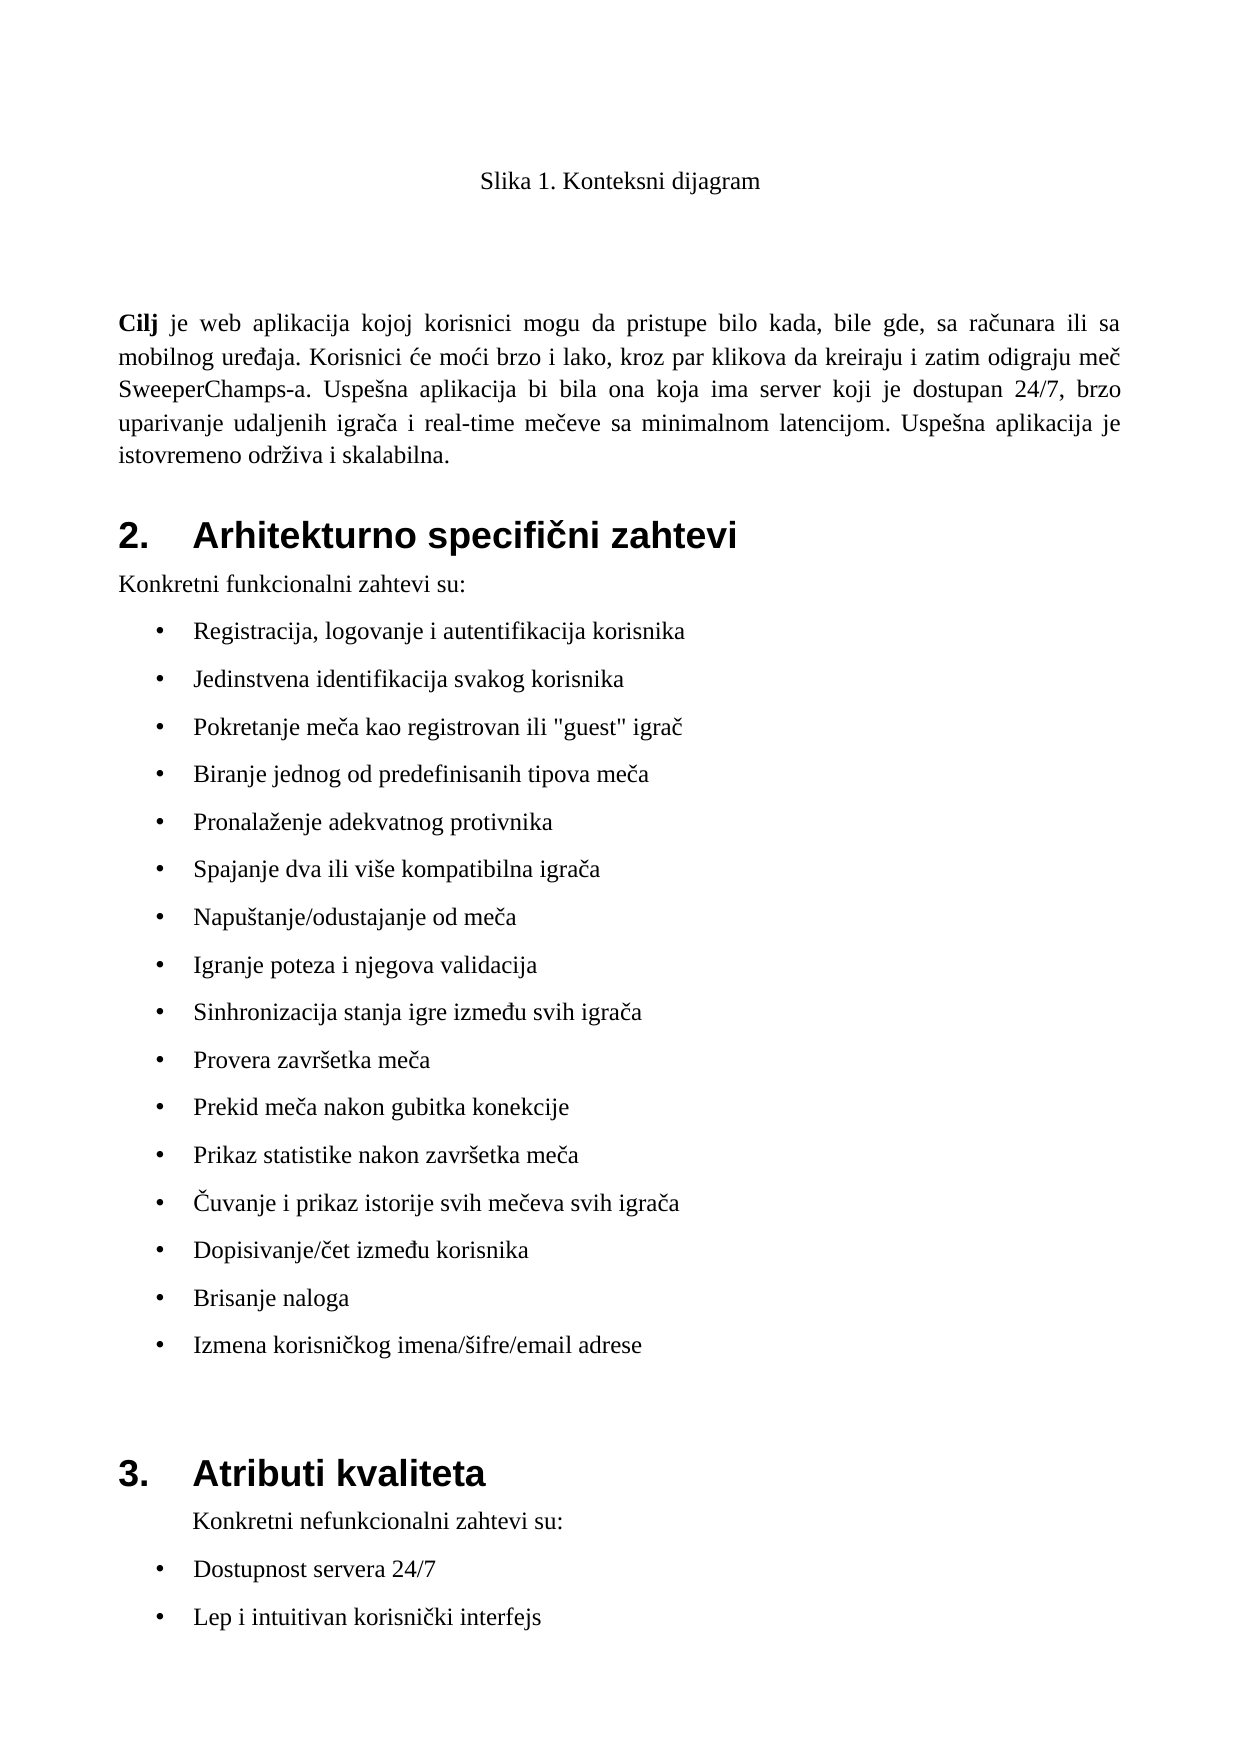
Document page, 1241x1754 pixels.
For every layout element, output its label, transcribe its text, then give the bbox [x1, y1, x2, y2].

list Provera završetka meča [156, 1045, 1122, 1074]
list Dostupnost servera 24/7 [156, 1554, 1122, 1583]
text Slika 1. Konteksni dijagram [118, 166, 1122, 194]
text Konkretni nefunkcionalni zahtevi su: [118, 1506, 1122, 1535]
list Prikaz statistike nakon završetka meča [156, 1140, 1122, 1169]
list Igranje poteza i njegova validacija [156, 950, 1122, 978]
list Pronalaženje adekvatnog protivnika [156, 807, 1122, 836]
list Jedinstvena identifikacija svakog korisnika [156, 664, 1122, 693]
list Spajanje dva ili više kompatibilna igrača [156, 854, 1122, 883]
list Brisanje naloga [156, 1283, 1122, 1312]
list Napuštanje/odustajanje od meča [156, 902, 1122, 931]
subtitle Arhitekturno specifični zahtevi [118, 513, 1122, 556]
list Pokretanje meča kao registrovan ili "guest" igrač [156, 712, 1122, 740]
list Dopisivanje/čet između korisnika [156, 1235, 1122, 1264]
text Konkretni funkcionalni zahtevi su: [118, 569, 1122, 598]
list Registracija, logovanje i autentifikacija korisnika [156, 616, 1122, 645]
list Izmena korisničkog imena/šifre/email adrese [156, 1331, 1122, 1359]
list Lep i intuitivan korisnički interfejs [156, 1602, 1122, 1630]
subtitle Atributi kvaliteta [118, 1451, 1122, 1494]
list Sinhronizacija stanja igre između svih igrača [156, 997, 1122, 1026]
list Biranje jednog od predefinisanih tipova meča [156, 759, 1122, 788]
text Cilj je web aplikacija kojoj korisnici mogu da pristupe bilo kada, bile gde, sa računara ili sa mobilnog uređaja. Korisnici će moći brzo i lako, kroz par klikova da kreiraju i zatim odigraju meč SweeperChamps-a. Uspešna aplikacija bi bila ona koja ima server koji je dostupan 24/7, brzo uparivanje udaljenih igrača i real-time mečeve sa minimalnom latencijom. Uspešna aplikacija je istovremeno održiva i skalabilna. [118, 308, 1122, 469]
list Prekid meča nakon gubitka konekcije [156, 1092, 1122, 1121]
list Čuvanje i prikaz istorije svih mečeva svih igrača [156, 1188, 1122, 1216]
